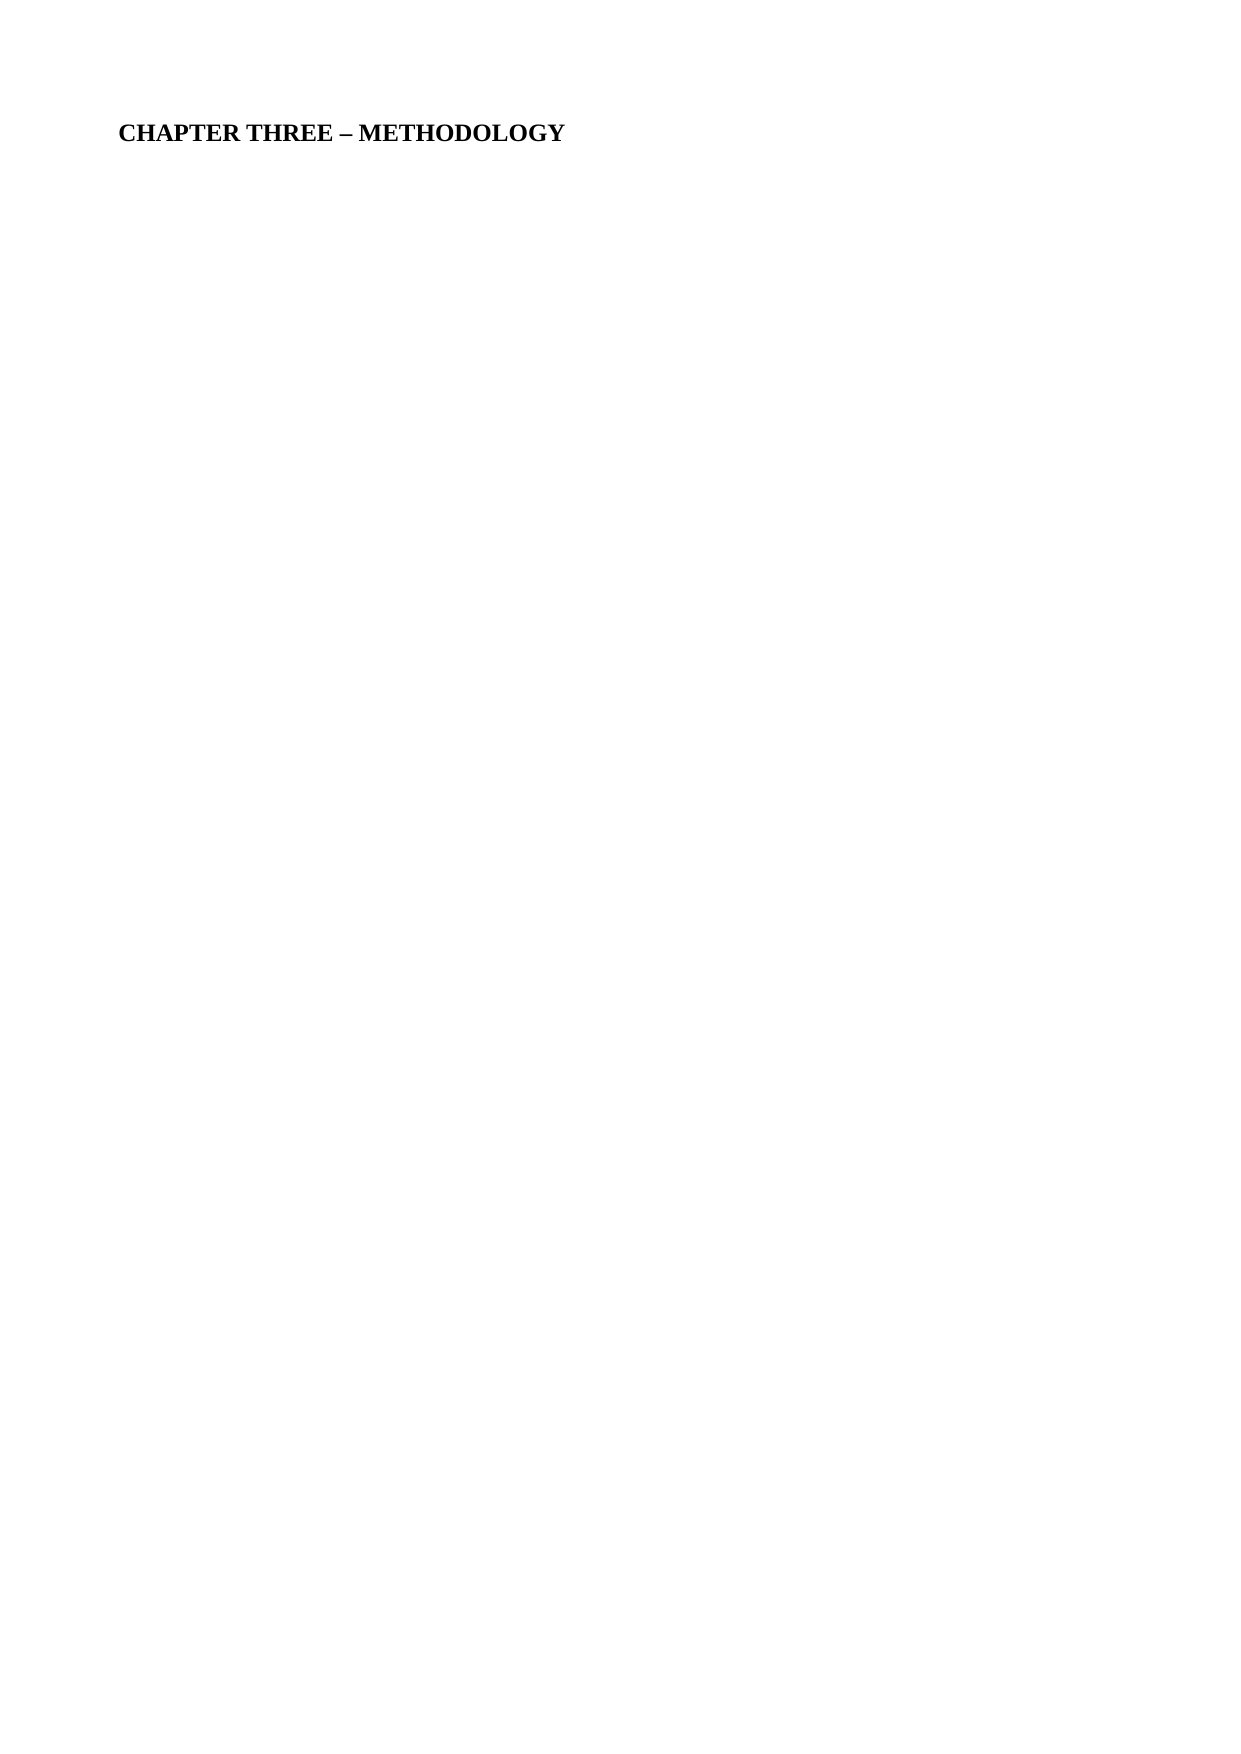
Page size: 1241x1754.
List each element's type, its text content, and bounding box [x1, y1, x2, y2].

text CHAPTER THREE – METHODOLOGY [118, 118, 1122, 147]
